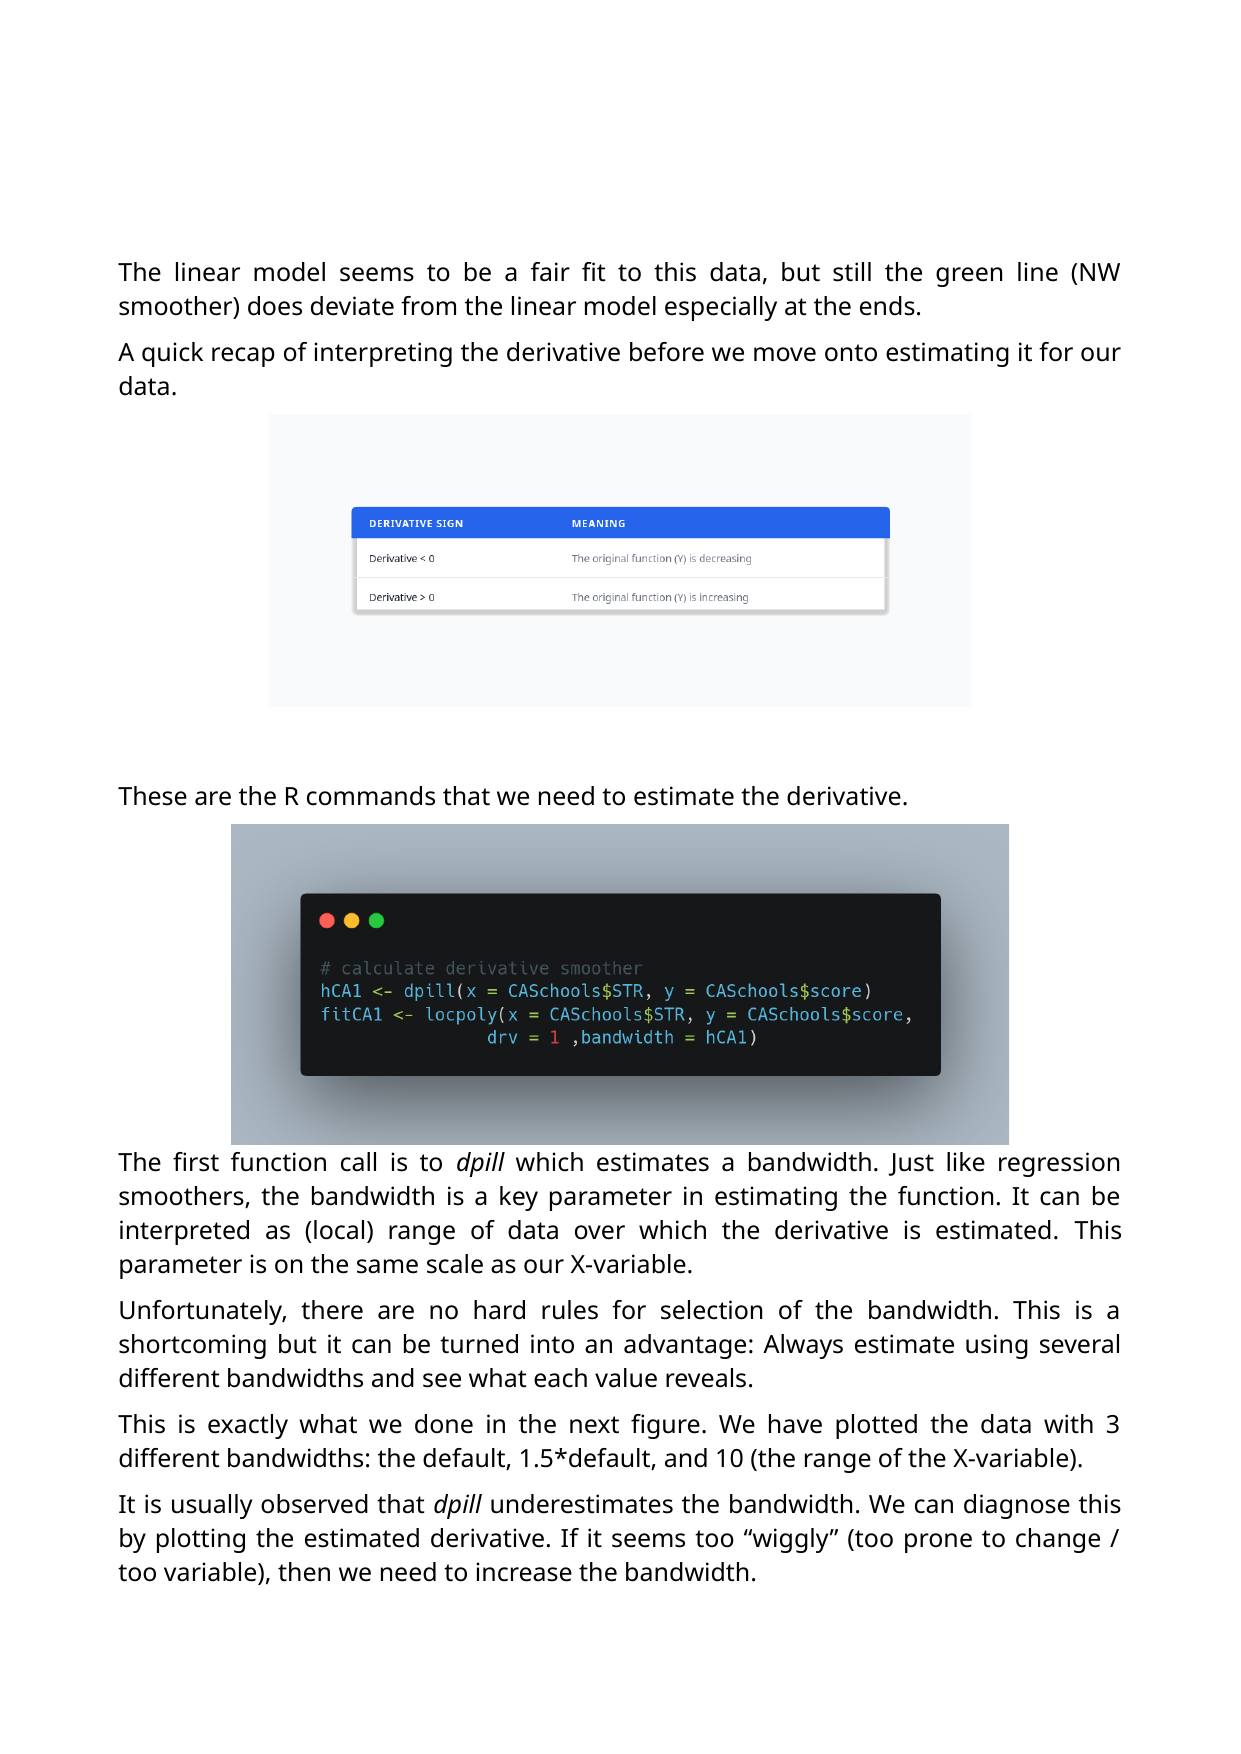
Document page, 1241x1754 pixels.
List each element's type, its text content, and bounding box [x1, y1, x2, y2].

text The linear model seems to be a fair fit to this data, but still the green line (NW smoother) does deviate from the linear model especially at the ends. [118, 254, 1122, 322]
picture [231, 824, 1010, 1145]
text A quick recap of interpreting the derivative before we move onto estimating it for our data. [118, 334, 1122, 402]
text It is usually observed that dpill underestimates the bandwidth. We can diagnose this by plotting the estimated derivative. If it seems too “wiggly” (too prone to change / too variable), then we need to increase the bandwidth. [118, 1487, 1122, 1589]
text This is exactly what we done in the next figure. We have plotted the data with 3 different bandwidths: the default, 1.5*default, and 10 (the range of the X-variable). [118, 1407, 1122, 1475]
picture [269, 414, 972, 707]
text These are the R commands that we need to estimate the derivative. [118, 778, 1122, 812]
text Unfortunately, there are no hard rules for selection of the bandwidth. This is a shortcoming but it can be turned into an advantage: Always estimate using several different bandwidths and see what each value reveals. [118, 1293, 1122, 1395]
text The first function call is to dpill which estimates a bandwidth. Just like regression smoothers, the bandwidth is a key parameter in estimating the function. It can be interpreted as (local) range of data over which the derivative is estimated. This parameter is on the same scale as our X-variable. [118, 824, 1122, 1281]
